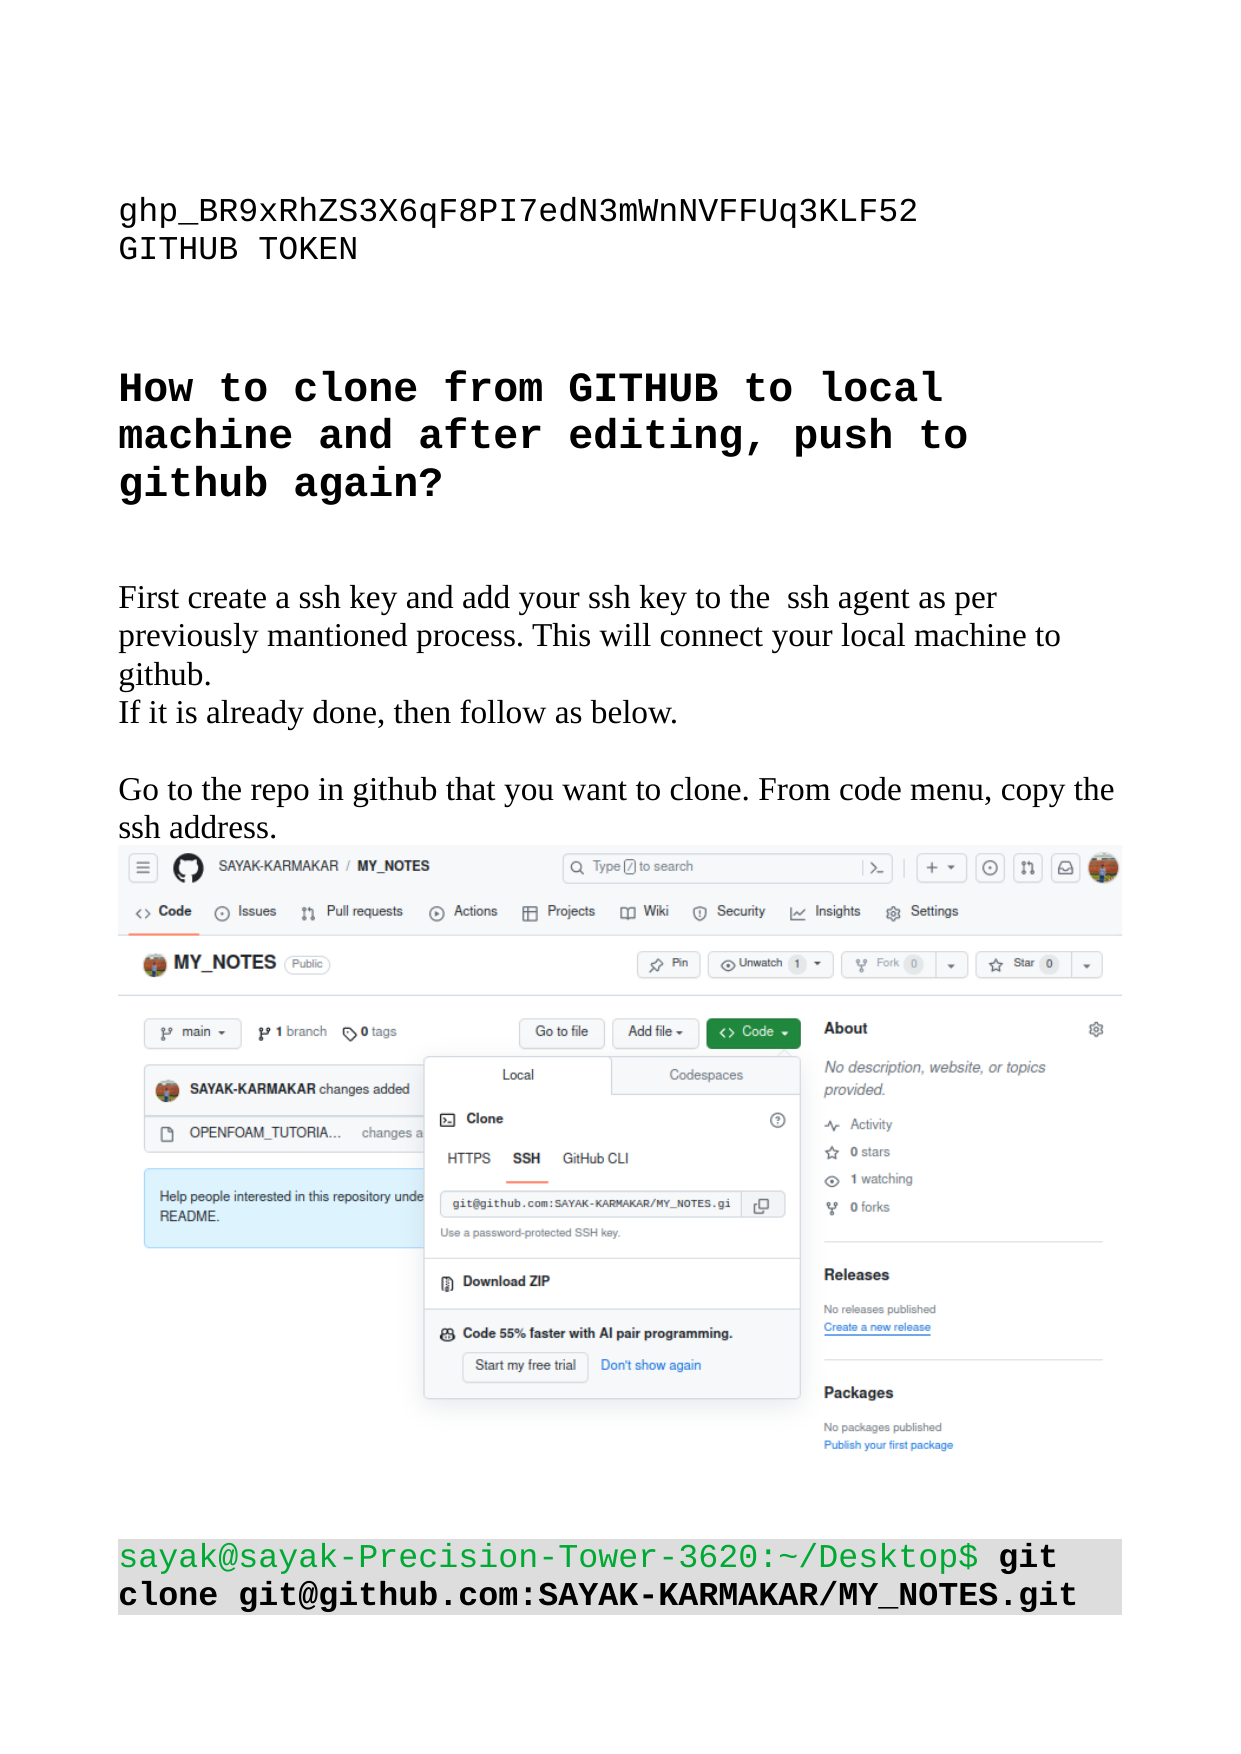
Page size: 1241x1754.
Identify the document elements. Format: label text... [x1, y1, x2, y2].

text Go to the repo in github that you want to clone. From code menu, copy the ssh address. [118, 769, 1122, 845]
text 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 [118, 194, 1122, 232]
subtitle How to clone from GITHUB to local machine and after editing, push to github again? [118, 367, 1122, 508]
text If it is already done, then follow as below. [118, 692, 1122, 731]
text GITHUB TOKEN [118, 232, 1122, 269]
text First create a ssh key and add your ssh key to the ssh agent as per previously mantioned process. This will connect your local machine to github. [118, 577, 1122, 692]
text sayak@sayak-Precision-Tower-3620:~/Desktop$ git clone git@github.com:SAYAK-KARMAKAR/MY_NOTES.git [118, 1539, 1122, 1615]
